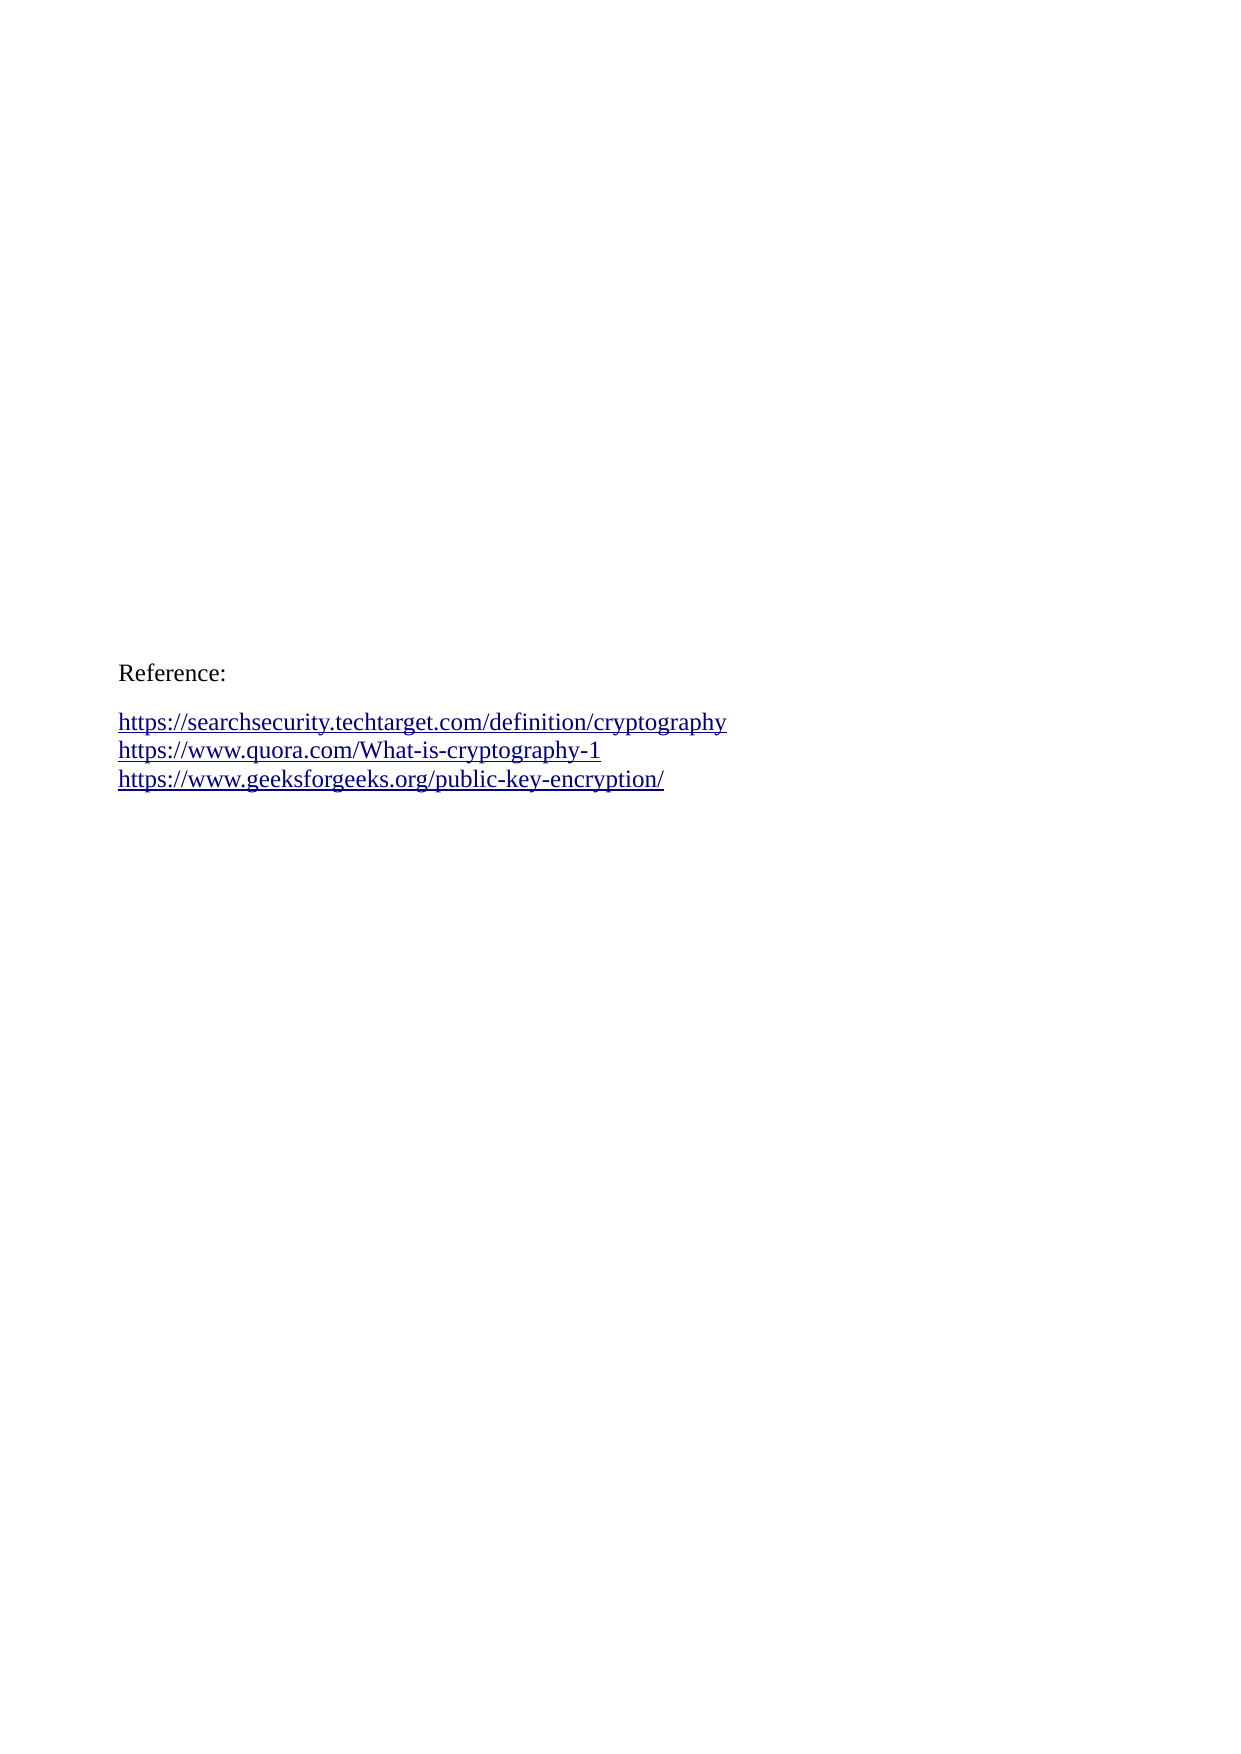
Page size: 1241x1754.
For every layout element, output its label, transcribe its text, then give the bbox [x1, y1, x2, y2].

text Reference: [118, 658, 1122, 687]
text https://searchsecurity.techtarget.com/definition/cryptography [118, 707, 1122, 736]
text https://www.quora.com/What-is-cryptography-1 [118, 736, 1122, 764]
text https://www.geeksforgeeks.org/public-key-encryption/ [118, 764, 1122, 793]
